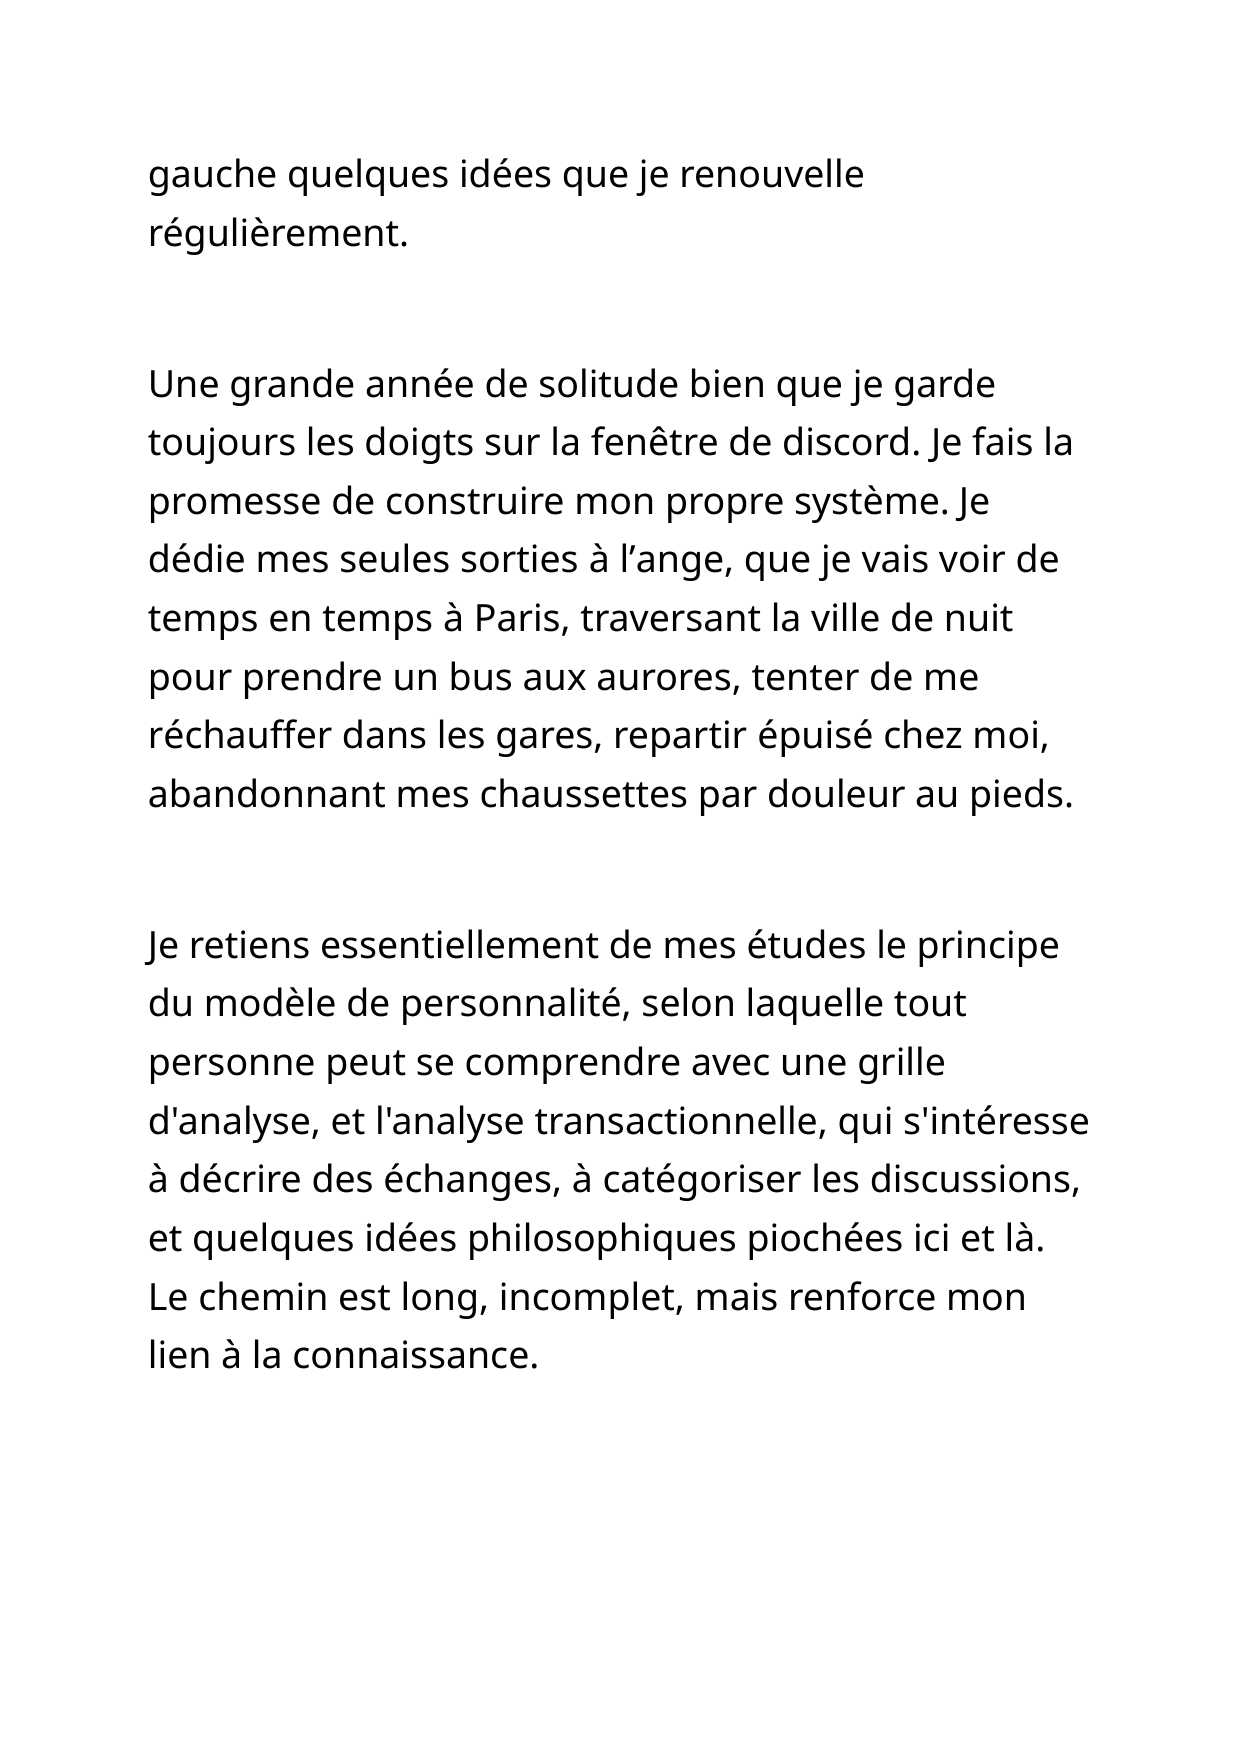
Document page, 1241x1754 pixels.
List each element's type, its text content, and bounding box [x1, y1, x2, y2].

text Je retiens essentiellement de mes études le principe du modèle de personnalité, selon laquelle tout personne peut se comprendre avec une grille d'analyse, et l'analyse transactionnelle, qui s'intéresse à décrire des échanges, à catégoriser les discussions, et quelques idées philosophiques piochées ici et là. Le chemin est long, incomplet, mais renforce mon lien à la connaissance. [148, 918, 1093, 1379]
text Une grande année de solitude bien que je garde toujours les doigts sur la fenêtre de discord. Je fais la promesse de construire mon propre système. Je dédie mes seules sorties à l’ange, que je vais voir de temps en temps à Paris, traversant la ville de nuit pour prendre un bus aux aurores, tenter de me réchauffer dans les gares, repartir épuisé chez moi, abandonnant mes chaussettes par douleur au pieds. [148, 357, 1093, 818]
text gauche quelques idées que je renouvelle régulièrement. [148, 148, 1093, 257]
